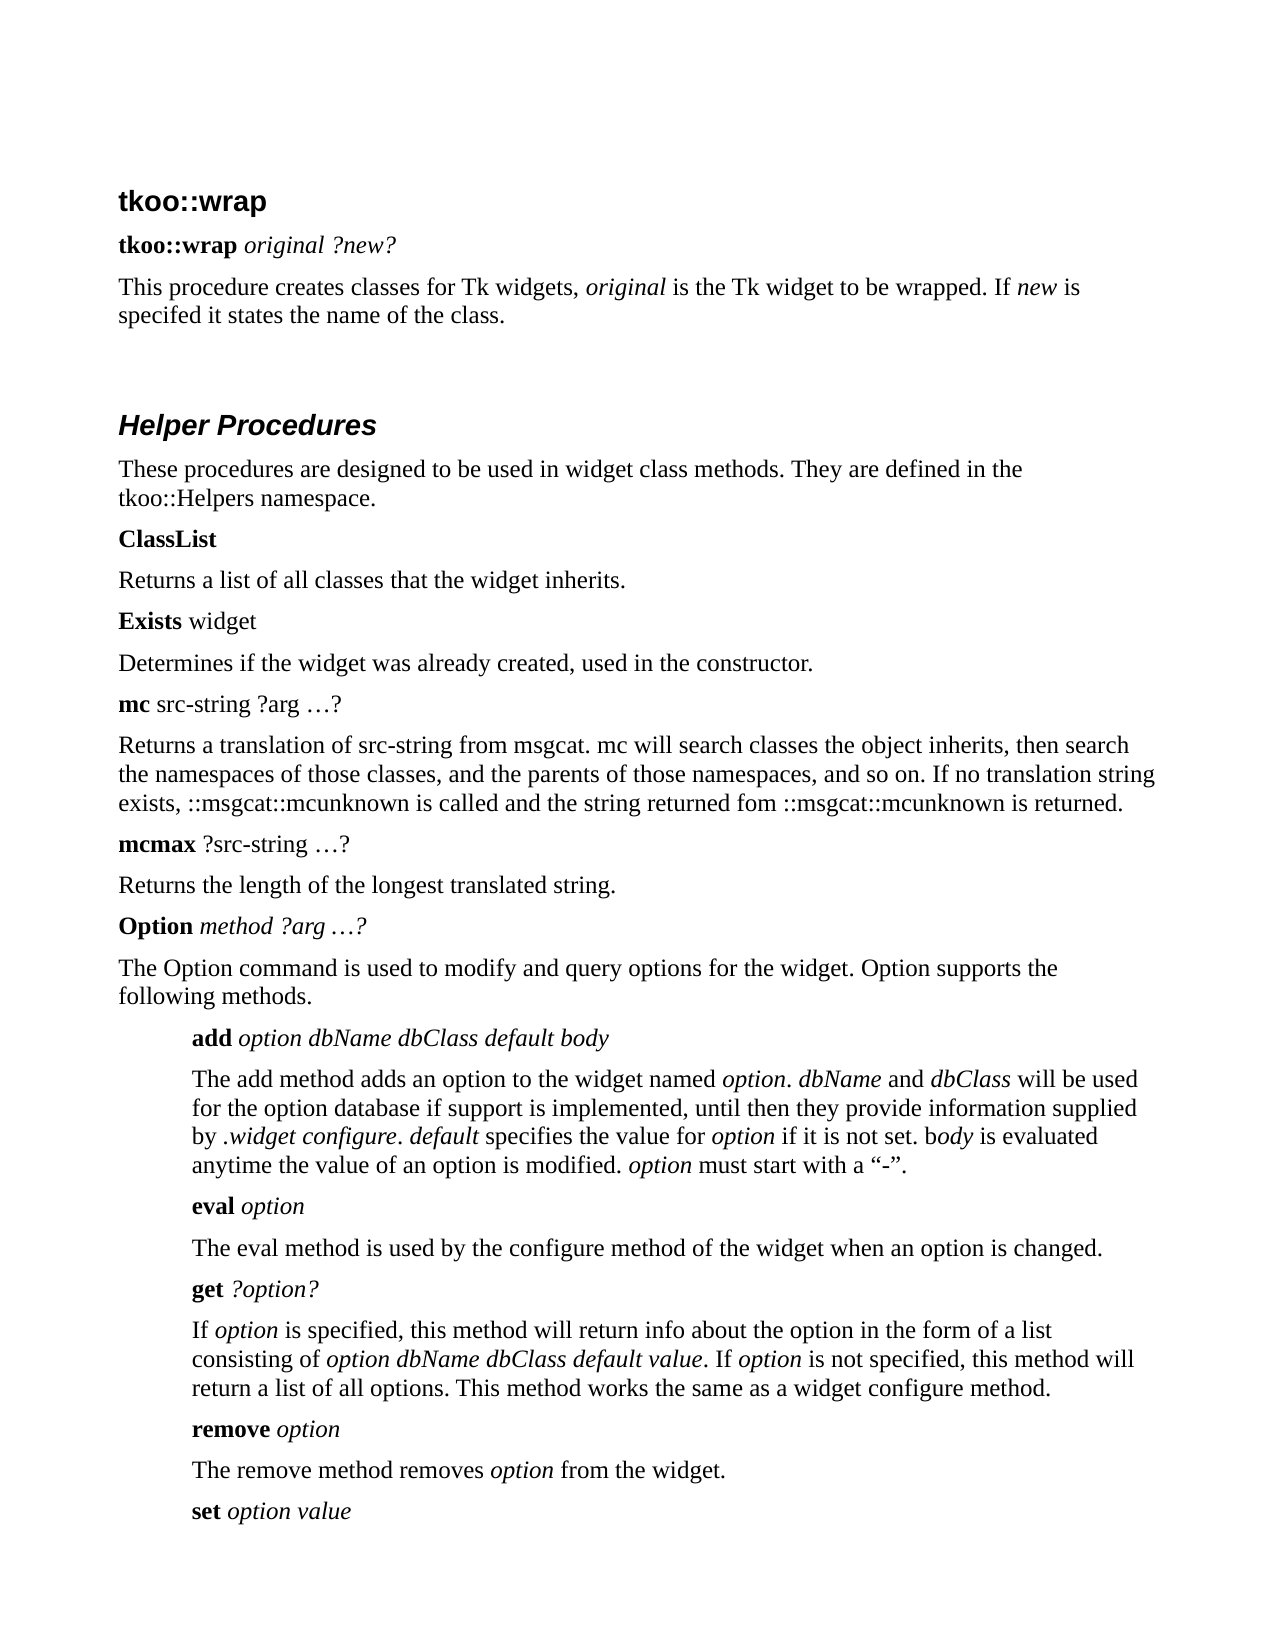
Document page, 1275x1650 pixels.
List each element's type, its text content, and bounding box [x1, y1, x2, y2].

text eval option [192, 1191, 1157, 1220]
text These procedures are designed to be used in widget class methods. They are defined in the tkoo::Helpers namespace. [118, 454, 1157, 511]
text The add method adds an option to the widget named option. dbName and dbClass will be used for the option database if support is implemented, until then they provide information supplied by .widget configure. default specifies the value for option if it is not set. body is evaluated anytime the value of an option is modified. option must start with a “-”. [192, 1064, 1157, 1179]
text Option method ?arg …? [118, 911, 1157, 940]
text mc src-string ?arg …? [118, 689, 1157, 718]
text set option value [192, 1496, 1157, 1525]
text Exists widget [118, 606, 1157, 635]
text The Option command is used to modify and query options for the widget. Option supports the following methods. [118, 953, 1157, 1010]
text Returns a translation of src-string from msgcat. mc will search classes the object inherits, then search the namespaces of those classes, and the parents of those namespaces, and so on. If no translation string exists, ::msgcat::mcunknown is called and the string returned fom ::msgcat::mcunknown is returned. [118, 730, 1157, 816]
subtitle Helper Procedures [118, 408, 1157, 441]
text The eval method is used by the configure method of the widget when an option is changed. [192, 1233, 1157, 1261]
text tkoo::wrap original ?new? [118, 230, 1157, 259]
text ClassList [118, 524, 1157, 553]
text mcmax ?src-string …? [118, 829, 1157, 858]
text Determines if the widget was already created, used in the constructor. [118, 648, 1157, 676]
subtitle tkoo::wrap [118, 184, 1157, 218]
text If option is specified, this method will return info about the option in the form of a list consisting of option dbName dbClass default value. If option is not specified, this method will return a list of all options. This method works the same as a widget configure method. [192, 1315, 1157, 1401]
text This procedure creates classes for Tk widgets, original is the Tk widget to be wrapped. If new is specifed it states the name of the class. [118, 272, 1157, 329]
text The remove method removes option from the widget. [192, 1455, 1157, 1484]
text add option dbName dbClass default body [192, 1023, 1157, 1051]
text Returns the length of the longest translated string. [118, 870, 1157, 899]
text Returns a list of all classes that the widget inherits. [118, 565, 1157, 594]
text remove option [192, 1414, 1157, 1443]
text get ?option? [192, 1274, 1157, 1303]
